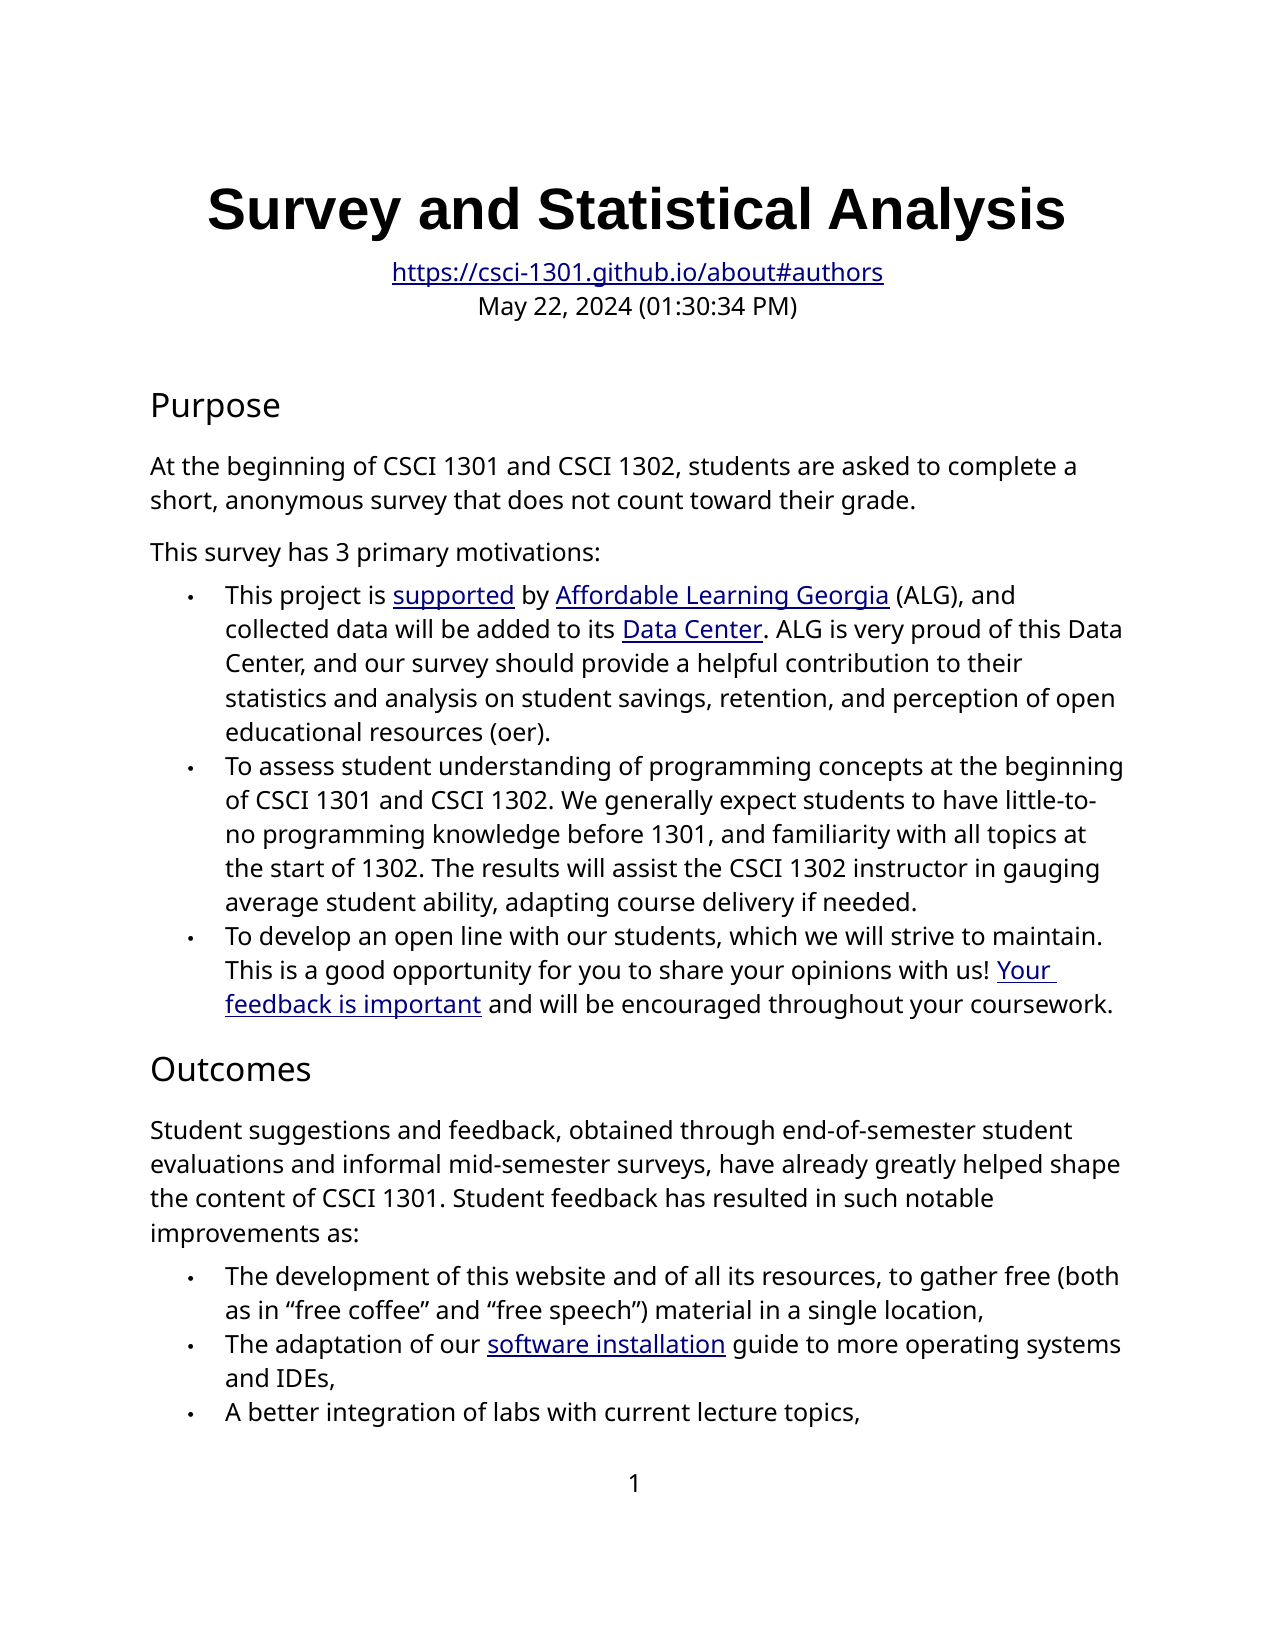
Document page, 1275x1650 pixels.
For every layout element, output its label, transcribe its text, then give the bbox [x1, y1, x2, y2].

list To develop an open line with our students, which we will strive to maintain. This is a good opportunity for you to share your opinions with us! Your feedback is important and will be encouraged throughout your coursework. [187, 919, 1125, 1021]
text This survey has 3 primary motivations: [150, 535, 1125, 569]
list A better integration of labs with current lecture topics, [187, 1394, 1125, 1428]
text https://csci-1301.github.io/about#authors [150, 254, 1125, 289]
title Survey and Statistical Analysis [150, 175, 1125, 242]
list The adaptation of our software installation guide to more operating systems and IDEs, [187, 1326, 1125, 1394]
list To assess student understanding of programming concepts at the beginning of CSCI 1301 and CSCI 1302. We generally expect students to have little-to-no programming knowledge before 1301, and familiarity with all topics at the start of 1302. The results will assist the CSCI 1302 instructor in gauging average student ability, adapting course delivery if needed. [187, 748, 1125, 919]
list The development of this website and of all its resources, to gather free (both as in “free coffee” and “free speech”) material in a single location, [187, 1258, 1125, 1326]
subtitle Purpose [150, 382, 1125, 427]
subtitle Outcomes [150, 1046, 1125, 1092]
text May 22, 2024 (01:30:34 PM) [150, 289, 1125, 323]
text Student suggestions and feedback, obtained through end-of-semester student evaluations and informal mid-semester surveys, have already greatly helped shape the content of CSCI 1301. Student feedback has resulted in such notable improvements as: [150, 1113, 1125, 1249]
text At the beginning of CSCI 1301 and CSCI 1302, students are asked to complete a short, anonymous survey that does not count toward their grade. [150, 449, 1125, 517]
list This project is supported by Affordable Learning Georgia (ALG), and collected data will be added to its Data Center. ALG is very proud of this Data Center, and our survey should provide a helpful contribution to their statistics and analysis on student savings, retention, and perception of open educational resources (oer). [187, 578, 1125, 748]
